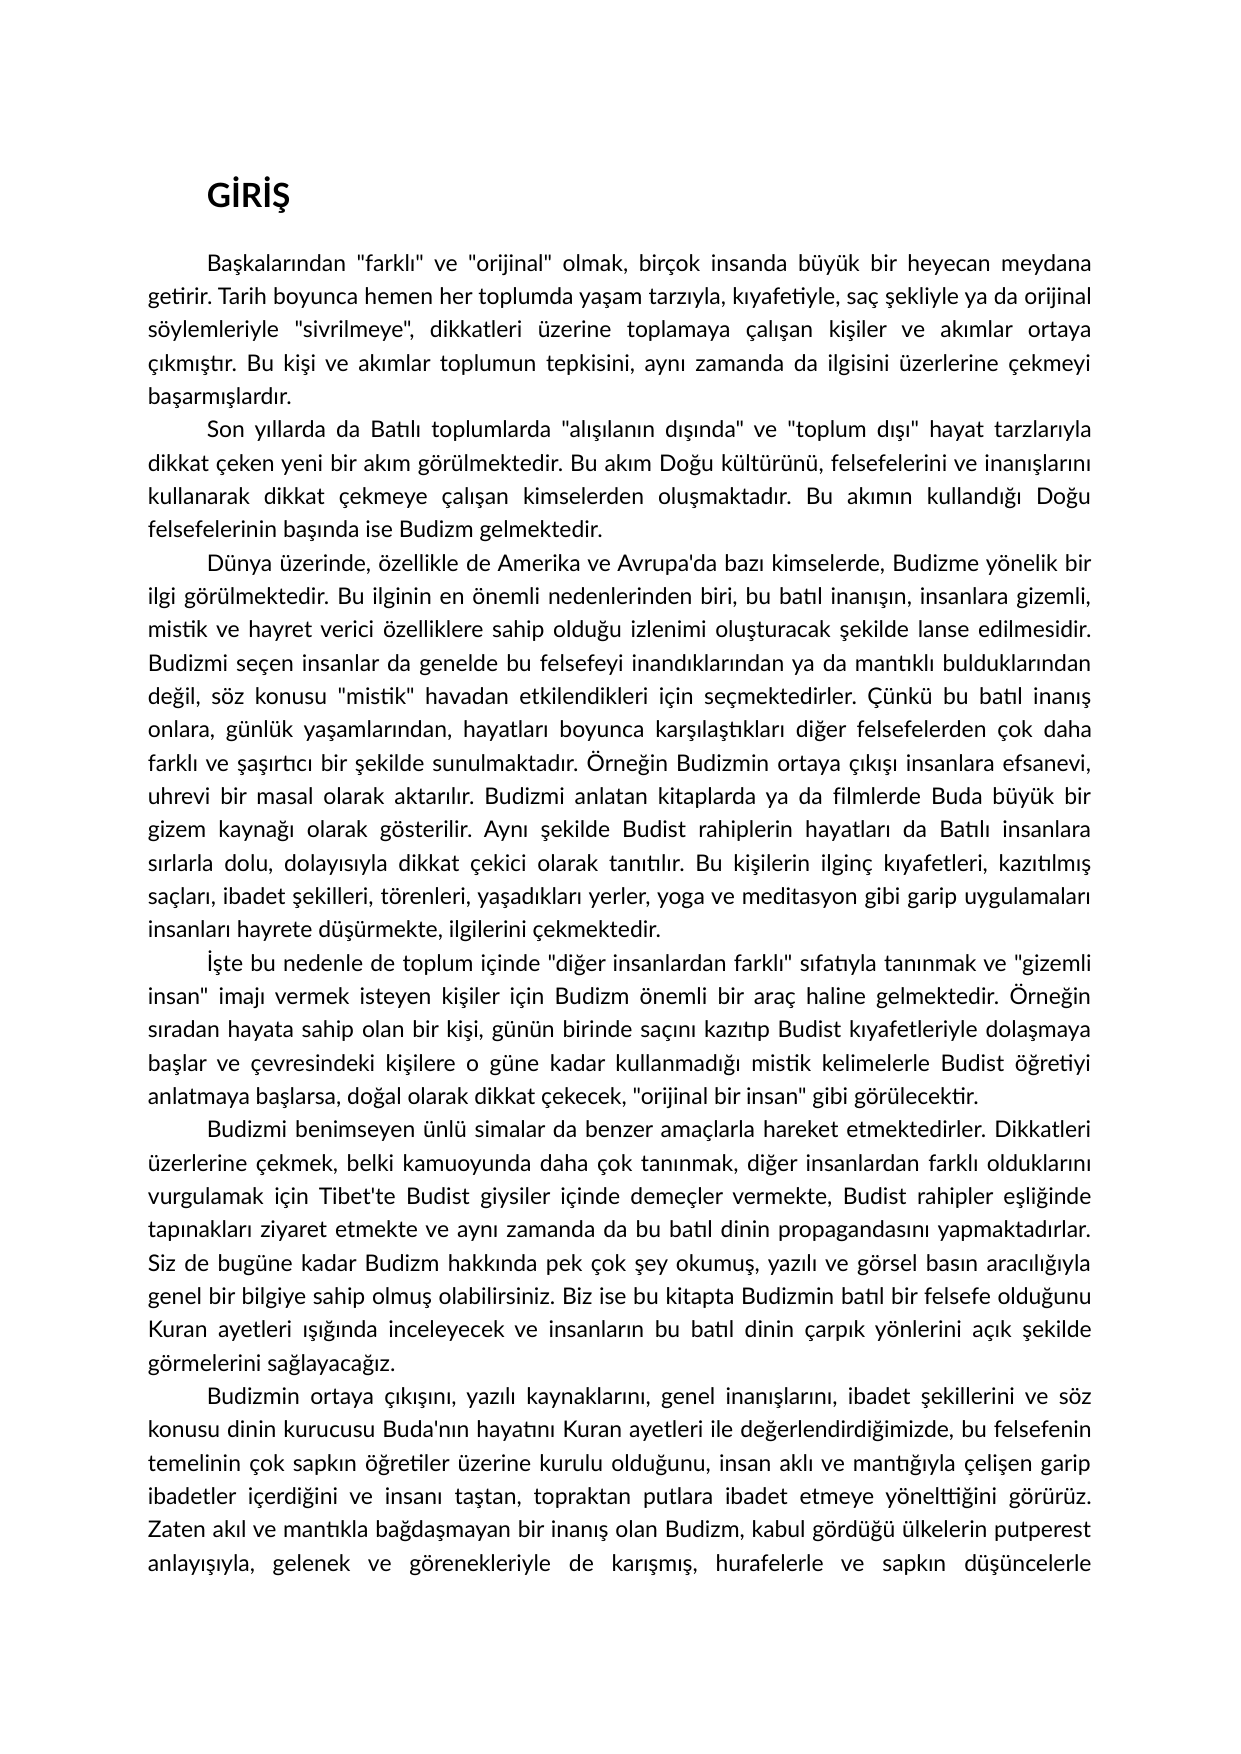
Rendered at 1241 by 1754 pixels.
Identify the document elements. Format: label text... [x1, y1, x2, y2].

text Son yıllarda da Batılı toplumlarda "alışılanın dışında" ve "toplum dışı" hayat tarzlarıyla dikkat çeken yeni bir akım görülmektedir. Bu akım Doğu kültürünü, felsefelerini ve inanışlarını kullanarak dikkat çekmeye çalışan kimselerden oluşmaktadır. Bu akımın kullandığı Doğu felsefelerinin başında ise Budizm gelmektedir. [148, 411, 1093, 544]
text İşte bu nedenle de toplum içinde "diğer insanlardan farklı" sıfatıyla tanınmak ve "gizemli insan" imajı vermek isteyen kişiler için Budizm önemli bir araç haline gelmektedir. Örneğin sıradan hayata sahip olan bir kişi, günün birinde saçını kazıtıp Budist kıyafetleriyle dolaşmaya başlar ve çevresindeki kişilere o güne kadar kullanmadığı mistik kelimelerle Budist öğretiyi anlatmaya başlarsa, doğal olarak dikkat çekecek, "orijinal bir insan" gibi görülecektir. [148, 944, 1093, 1111]
text Başkalarından "farklı" ve "orijinal" olmak, birçok insanda büyük bir heyecan meydana getirir. Tarih boyunca hemen her toplumda yaşam tarzıyla, kıyafetiyle, saç şekliyle ya da orijinal söylemleriyle "sivrilmeye", dikkatleri üzerine toplamaya çalışan kişiler ve akımlar ortaya çıkmıştır. Bu kişi ve akımlar toplumun tepkisini, aynı zamanda da ilgisini üzerlerine çekmeyi başarmışlardır. [148, 244, 1093, 411]
text Budizmin ortaya çıkışını, yazılı kaynaklarını, genel inanışlarını, ibadet şekillerini ve söz konusu dinin kurucusu Buda'nın hayatını Kuran ayetleri ile değerlendirdiğimizde, bu felsefenin temelinin çok sapkın öğretiler üzerine kurulu olduğunu, insan aklı ve mantığıyla çelişen garip ibadetler içerdiğini ve insanı taştan, topraktan putlara ibadet etmeye yönelttiğini görürüz. Zaten akıl ve mantıkla bağdaşmayan bir inanış olan Budizm, kabul gördüğü ülkelerin putperest anlayışıyla, gelenek ve görenekleriyle de karışmış, hurafelerle ve sapkın düşüncelerle [148, 1378, 1093, 1578]
text Dünya üzerinde, özellikle de Amerika ve Avrupa'da bazı kimselerde, Budizme yönelik bir ilgi görülmektedir. Bu ilginin en önemli nedenlerinden biri, bu batıl inanışın, insanlara gizemli, mistik ve hayret verici özelliklere sahip olduğu izlenimi oluşturacak şekilde lanse edilmesidir. Budizmi seçen insanlar da genelde bu felsefeyi inandıklarından ya da mantıklı bulduklarından değil, söz konusu "mistik" havadan etkilendikleri için seçmektedirler. Çünkü bu batıl inanış onlara, günlük yaşamlarından, hayatları boyunca karşılaştıkları diğer felsefelerden çok daha farklı ve şaşırtıcı bir şekilde sunulmaktadır. Örneğin Budizmin ortaya çıkışı insanlara efsanevi, uhrevi bir masal olarak aktarılır. Budizmi anlatan kitaplarda ya da filmlerde Buda büyük bir gizem kaynağı olarak gösterilir. Aynı şekilde Budist rahiplerin hayatları da Batılı insanlara sırlarla dolu, dolayısıyla dikkat çekici olarak tanıtılır. Bu kişilerin ilginç kıyafetleri, kazıtılmış saçları, ibadet şekilleri, törenleri, yaşadıkları yerler, yoga ve meditasyon gibi garip uygulamaları insanları hayrete düşürmekte, ilgilerini çekmektedir. [148, 544, 1093, 944]
text Budizmi benimseyen ünlü simalar da benzer amaçlarla hareket etmektedirler. Dikkatleri üzerlerine çekmek, belki kamuoyunda daha çok tanınmak, diğer insanlardan farklı olduklarını vurgulamak için Tibet'te Budist giysiler içinde demeçler vermekte, Budist rahipler eşliğinde tapınakları ziyaret etmekte ve aynı zamanda da bu batıl dinin propagandasını yapmaktadırlar. Siz de bugüne kadar Budizm hakkında pek çok şey okumuş, yazılı ve görsel basın aracılığıyla genel bir bilgiye sahip olmuş olabilirsiniz. Biz ise bu kitapta Budizmin batıl bir felsefe olduğunu Kuran ayetleri ışığında inceleyecek ve insanların bu batıl dinin çarpık yönlerini açık şekilde görmelerini sağlayacağız. [148, 1111, 1093, 1378]
subtitle GİRİŞ [148, 181, 1093, 214]
